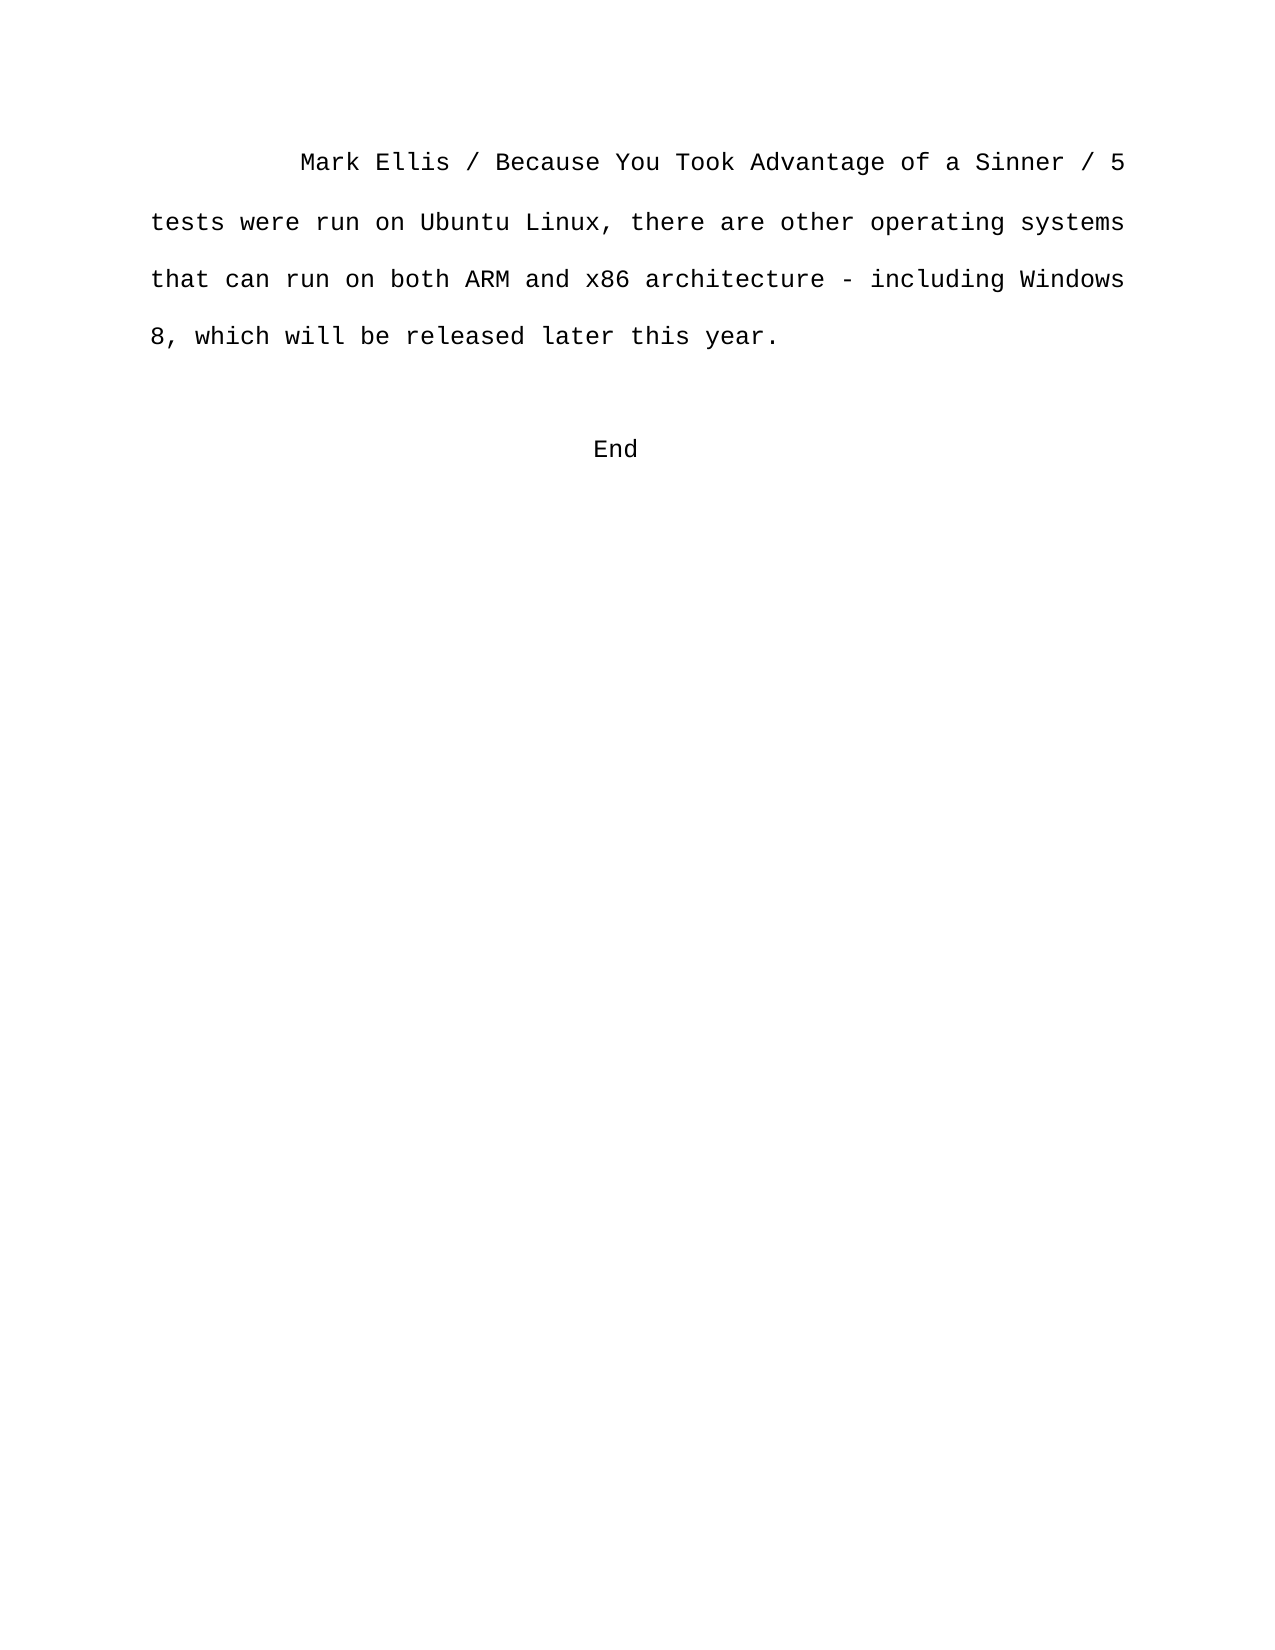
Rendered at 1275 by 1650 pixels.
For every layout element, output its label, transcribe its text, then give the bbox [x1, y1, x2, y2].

text tests were run on Ubuntu Linux, there are other operating systems that can run on both ARM and x86 architecture - including Windows 8, which will be released later this year. [150, 210, 1125, 352]
text End [150, 437, 1125, 465]
